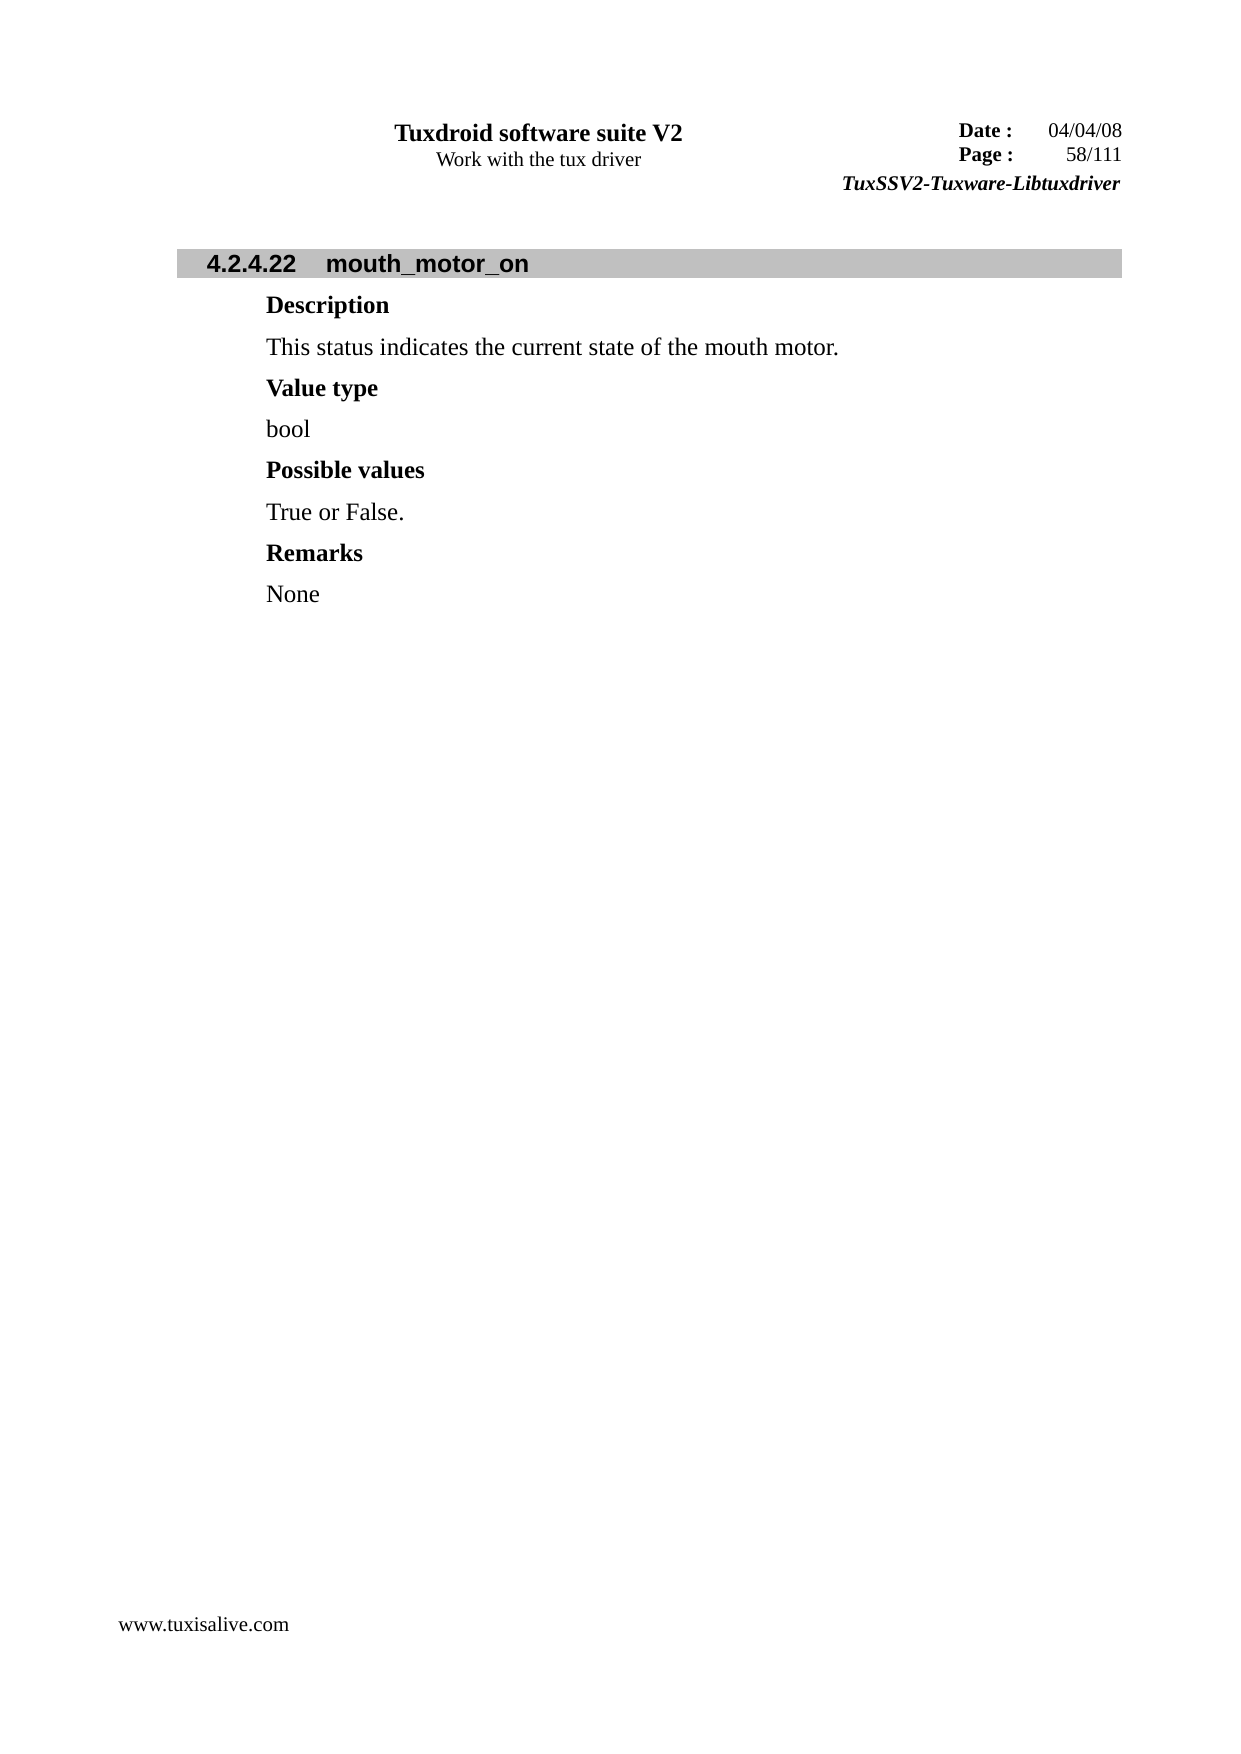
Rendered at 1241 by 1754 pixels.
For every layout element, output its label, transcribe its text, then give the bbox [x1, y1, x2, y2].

text This status indicates the current state of the mouth motor. [266, 332, 1122, 361]
text Remarks [266, 538, 1122, 567]
text Possible values [266, 456, 1122, 484]
text Description [266, 291, 1122, 319]
text Value type [266, 373, 1122, 402]
text True or False. [266, 497, 1122, 526]
text bool [266, 414, 1122, 443]
subtitle mouth_motor_on [177, 249, 1122, 278]
text None [266, 579, 1122, 608]
